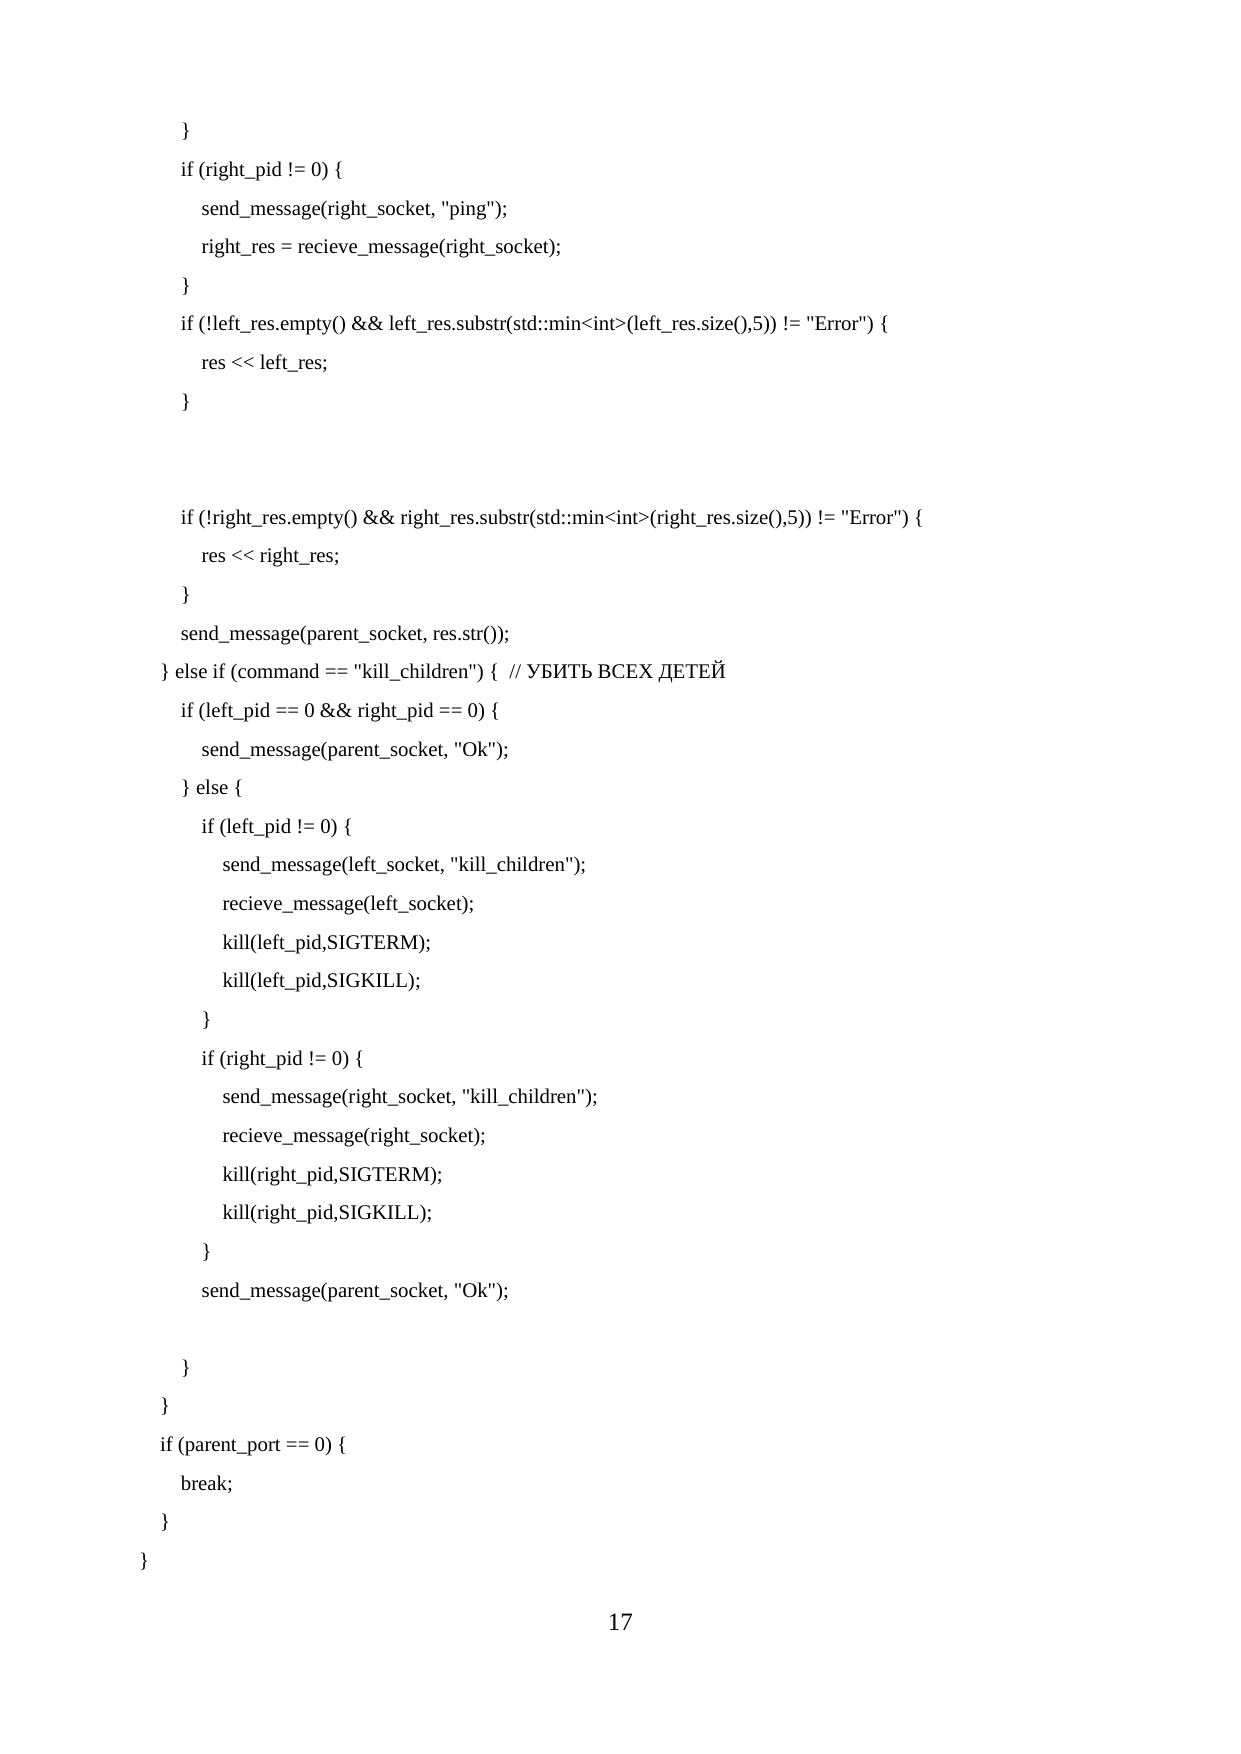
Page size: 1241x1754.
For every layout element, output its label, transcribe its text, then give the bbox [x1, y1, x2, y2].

text } [118, 1509, 1122, 1533]
text } [118, 273, 1122, 297]
text if (!right_res.empty() && right_res.substr(std::min<int>(right_res.size(),5)) != "Error") { [118, 504, 1122, 529]
text if (parent_port == 0) { [118, 1432, 1122, 1456]
text right_res = recieve_message(right_socket); [118, 234, 1122, 258]
text } [118, 582, 1122, 606]
text if (!left_res.empty() && left_res.substr(std::min<int>(left_res.size(),5)) != "Error") { [118, 311, 1122, 335]
text kill(left_pid,SIGKILL); [118, 968, 1122, 992]
text if (left_pid == 0 && right_pid == 0) { [118, 698, 1122, 722]
text res << left_res; [118, 350, 1122, 374]
text res << right_res; [118, 543, 1122, 567]
text } [118, 1239, 1122, 1263]
text } [118, 1393, 1122, 1417]
text } [118, 118, 1122, 142]
text kill(right_pid,SIGKILL); [118, 1200, 1122, 1224]
text } else { [118, 775, 1122, 799]
text } [118, 1007, 1122, 1031]
text recieve_message(right_socket); [118, 1123, 1122, 1147]
text send_message(parent_socket, res.str()); [118, 621, 1122, 644]
text break; [118, 1471, 1122, 1495]
text send_message(parent_socket, "Ok"); [118, 1277, 1122, 1302]
text kill(right_pid,SIGTERM); [118, 1162, 1122, 1186]
text if (left_pid != 0) { [118, 814, 1122, 838]
text send_message(parent_socket, "Ok"); [118, 736, 1122, 761]
text send_message(right_socket, "kill_children"); [118, 1084, 1122, 1108]
text send_message(left_socket, "kill_children"); [118, 852, 1122, 876]
text } [118, 1355, 1122, 1379]
text } [118, 389, 1122, 413]
text send_message(right_socket, "ping"); [118, 195, 1122, 219]
text if (right_pid != 0) { [118, 1046, 1122, 1070]
text } [118, 1548, 1122, 1572]
text recieve_message(left_socket); [118, 891, 1122, 915]
text kill(left_pid,SIGTERM); [118, 930, 1122, 954]
text } else if (command == "kill_children") { // УБИТЬ ВСЕХ ДЕТЕЙ [118, 659, 1122, 683]
text if (right_pid != 0) { [118, 157, 1122, 181]
